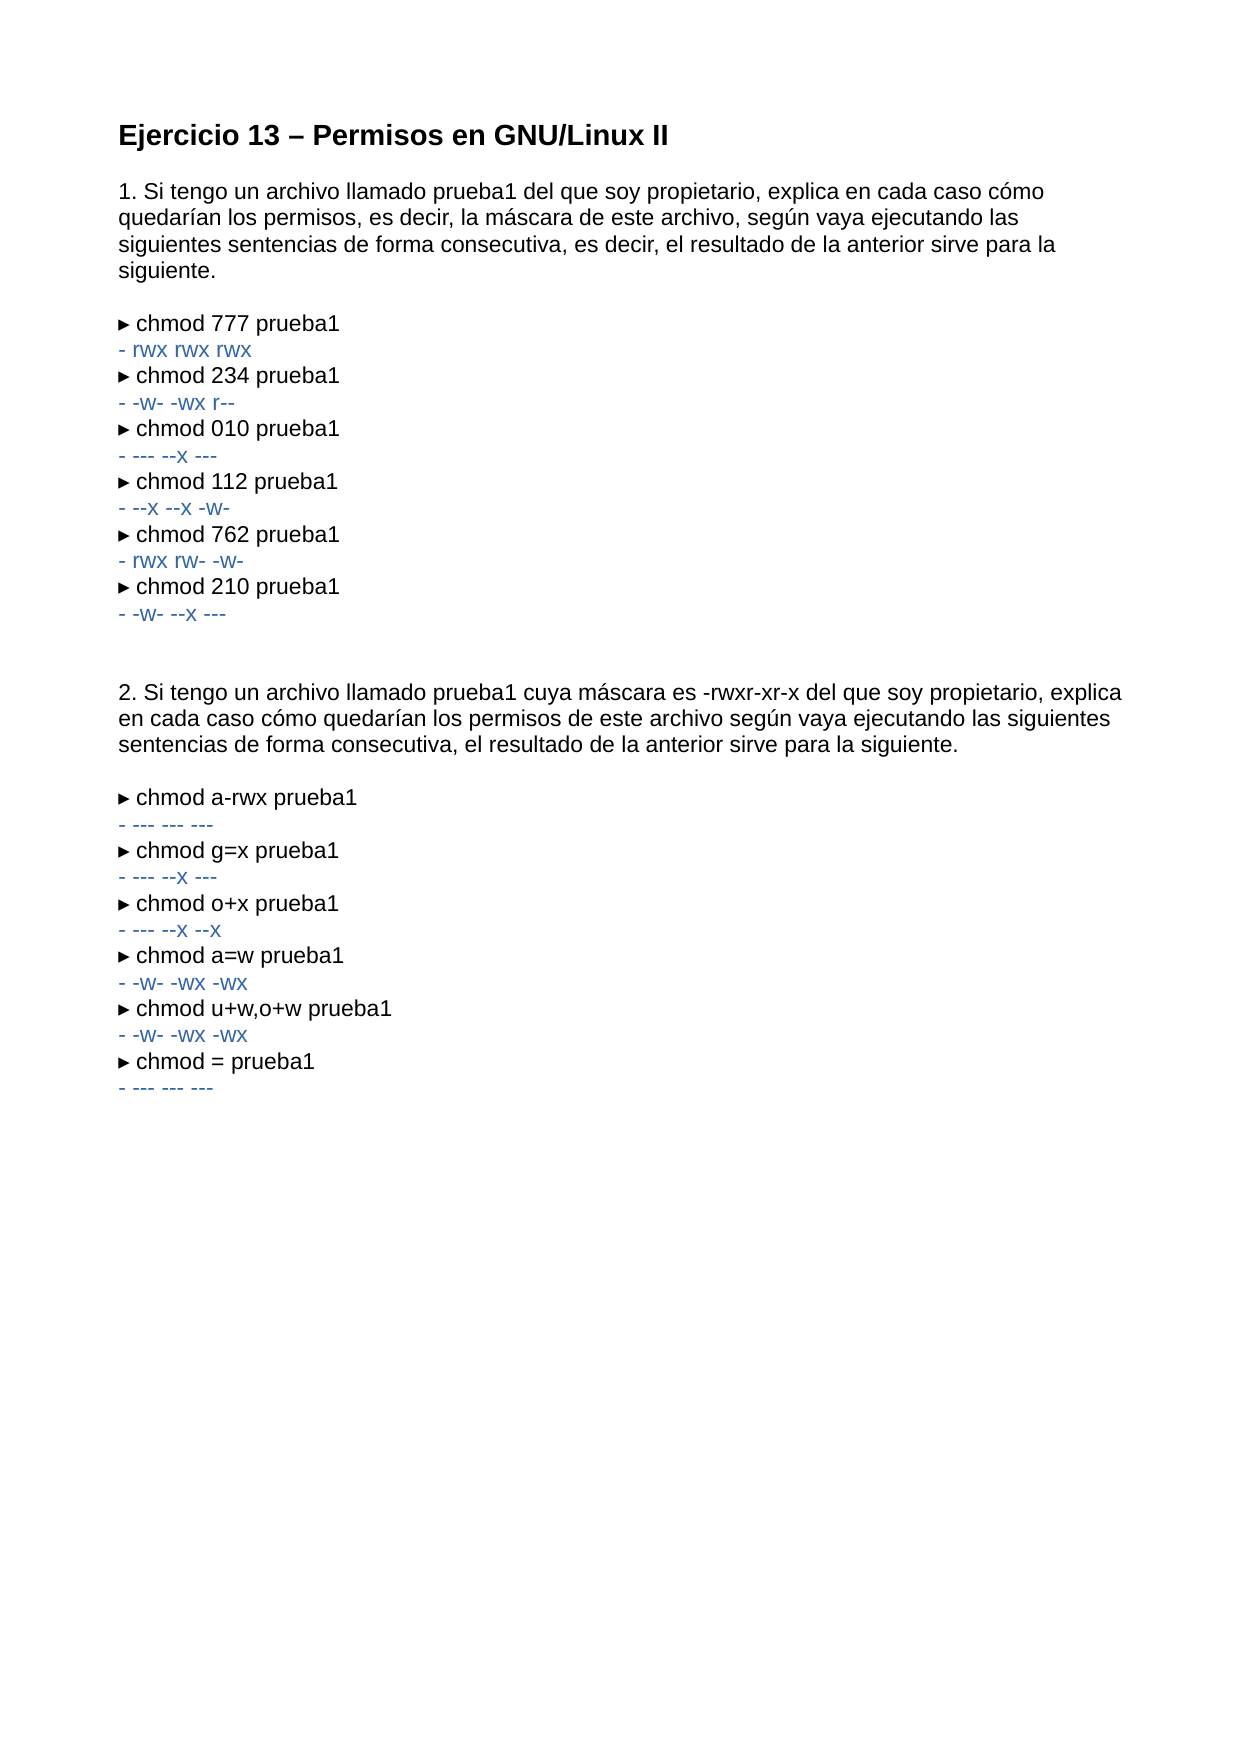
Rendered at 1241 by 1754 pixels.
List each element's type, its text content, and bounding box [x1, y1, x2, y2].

text - rwx rw- -w- [118, 547, 1122, 573]
text ▸ chmod a-rwx prueba1 [118, 784, 1122, 811]
text - rwx rwx rwx [118, 336, 1122, 362]
text ▸ chmod 010 prueba1 [118, 415, 1122, 442]
text en cada caso cómo quedarían los permisos de este archivo según vaya ejecutando las siguientes [118, 705, 1122, 731]
text ▸ chmod g=x prueba1 [118, 837, 1122, 863]
text ▸ chmod a=w prueba1 [118, 942, 1122, 969]
text ▸ chmod 234 prueba1 [118, 362, 1122, 389]
text - -w- -wx r-- [118, 389, 1122, 415]
text Ejercicio 13 – Permisos en GNU/Linux II [118, 118, 1122, 152]
text ▸ chmod 112 prueba1 [118, 468, 1122, 494]
text ▸ chmod = prueba1 [118, 1048, 1122, 1074]
text - -w- -wx -wx [118, 969, 1122, 995]
text - -w- -wx -wx [118, 1021, 1122, 1048]
text ▸ chmod u+w,o+w prueba1 [118, 995, 1122, 1021]
text ▸ chmod 777 prueba1 [118, 310, 1122, 336]
text ▸ chmod 762 prueba1 [118, 521, 1122, 547]
text - --- --x --- [118, 863, 1122, 889]
text ▸ chmod o+x prueba1 [118, 889, 1122, 916]
text 2. Si tengo un archivo llamado prueba1 cuya máscara es -rwxr-xr-x del que soy propietario, explica [118, 679, 1122, 705]
text - --- --- --- [118, 1074, 1122, 1100]
text - --- --x --x [118, 916, 1122, 942]
text - -w- --x --- [118, 600, 1122, 626]
text - --x --x -w- [118, 494, 1122, 521]
text - --- --x --- [118, 442, 1122, 468]
text sentencias de forma consecutiva, el resultado de la anterior sirve para la siguiente. [118, 731, 1122, 758]
text - --- --- --- [118, 811, 1122, 837]
text 1. Si tengo un archivo llamado prueba1 del que soy propietario, explica en cada caso cómo quedarían los permisos, es decir, la máscara de este archivo, según vaya ejecutando las siguientes sentencias de forma consecutiva, es decir, el resultado de la anterior sirve para la siguiente. [118, 178, 1122, 283]
text ▸ chmod 210 prueba1 [118, 573, 1122, 600]
